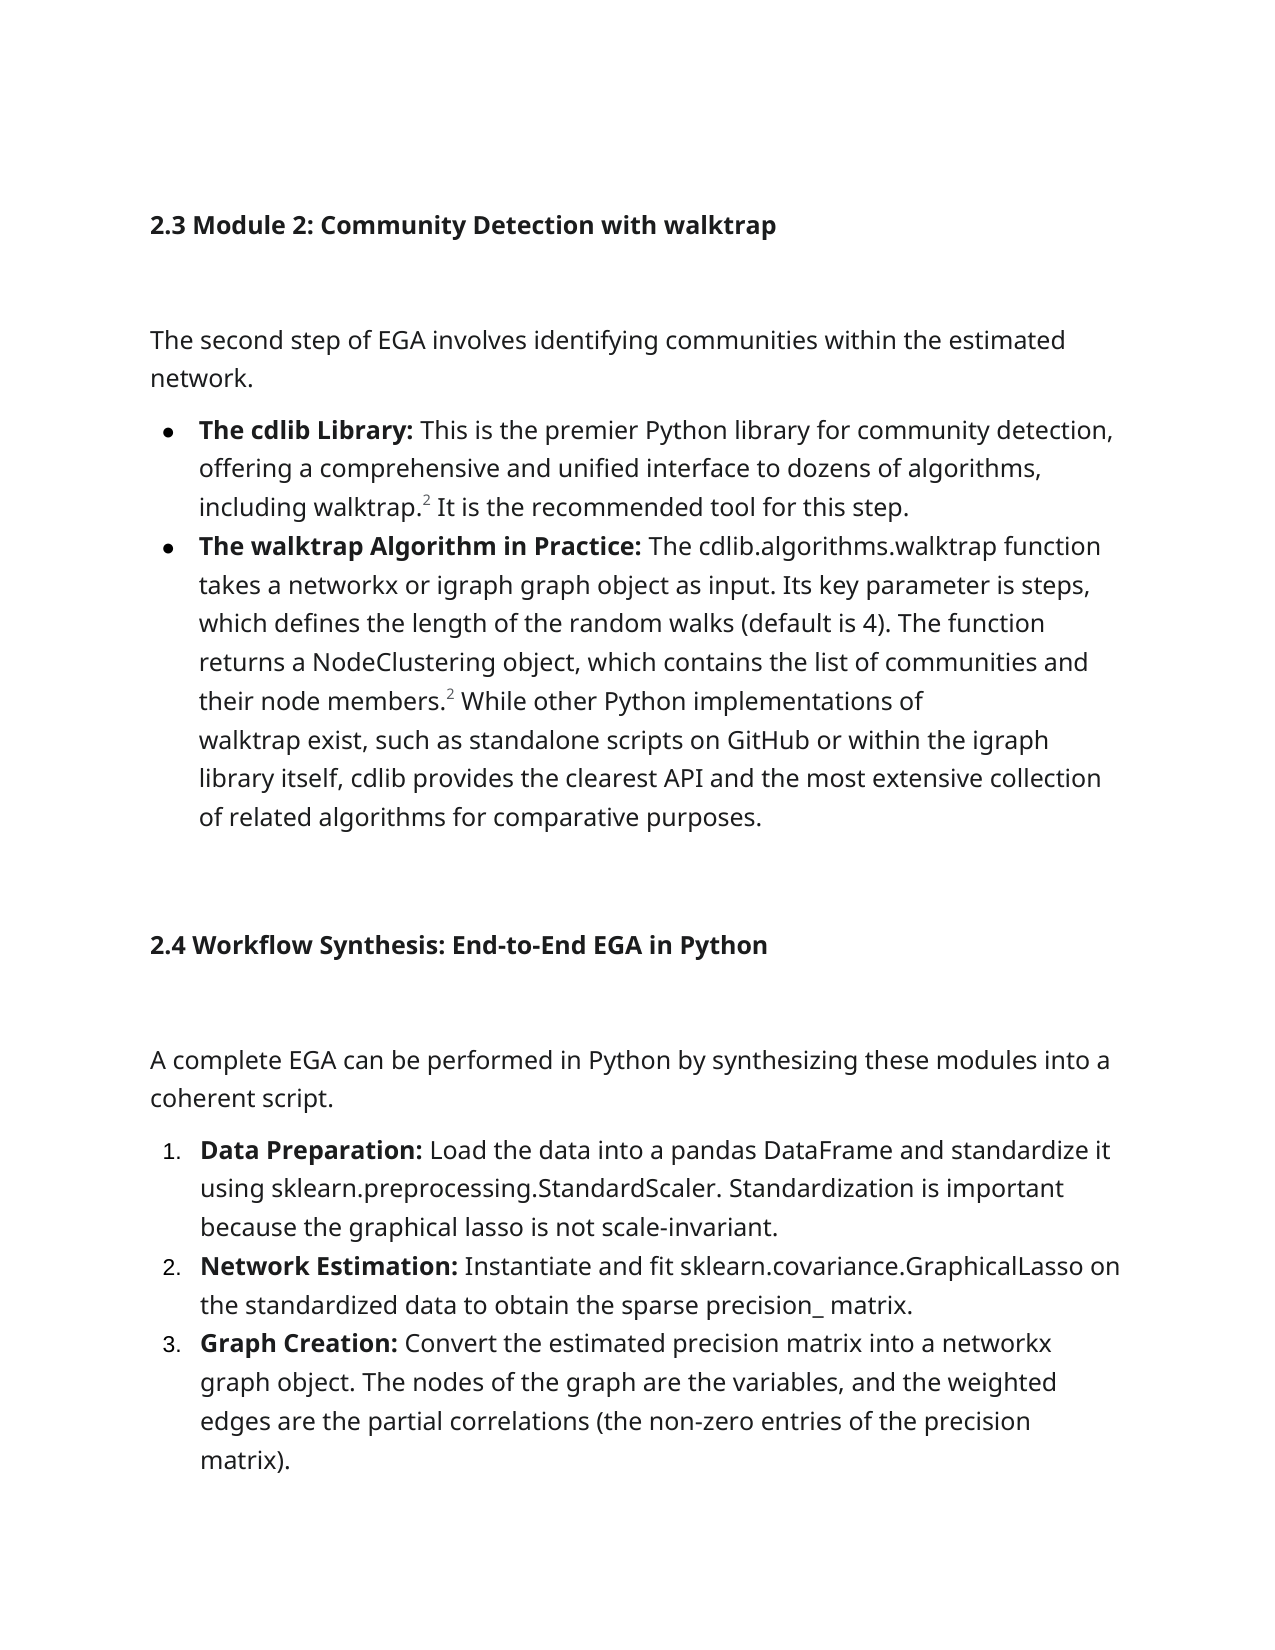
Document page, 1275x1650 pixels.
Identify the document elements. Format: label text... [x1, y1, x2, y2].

text A complete EGA can be performed in Python by synthesizing these modules into a coherent script. [150, 1042, 1125, 1115]
subtitle 2.3 Module 2: Community Detection with walktrap [150, 207, 1125, 241]
subtitle 2.4 Workflow Synthesis: End-to-End EGA in Python [150, 927, 1125, 961]
list Data Preparation: Load the data into a pandas DataFrame and standardize it using sklearn.preprocessing.StandardScaler. Standardization is important because the graphical lasso is not scale-invariant. [162, 1132, 1125, 1244]
list Graph Creation: Convert the estimated precision matrix into a networkx graph object. The nodes of the graph are the variables, and the weighted edges are the partial correlations (the non-zero entries of the precision matrix). [162, 1326, 1125, 1476]
list Network Estimation: Instantiate and fit sklearn.covariance.GraphicalLasso on the standardized data to obtain the sparse precision_ matrix. [162, 1249, 1125, 1321]
list The cdlib Library: This is the premier Python library for community detection, offering a comprehensive and unified interface to dozens of algorithms, including walktrap.2 It is the recommended tool for this step. [161, 412, 1125, 524]
text The second step of EGA involves identifying communities within the estimated network. [150, 322, 1125, 395]
list The walktrap Algorithm in Practice: The cdlib.algorithms.walktrap function takes a networkx or igraph graph object as input. Its key parameter is steps, which defines the length of the random walks (default is 4). The function returns a NodeClustering object, which contains the list of communities and their node members.2 While other Python implementations of walktrap exist, such as standalone scripts on GitHub or within the igraph library itself, cdlib provides the clearest API and the most extensive collection of related algorithms for comparative purposes. [161, 529, 1125, 834]
